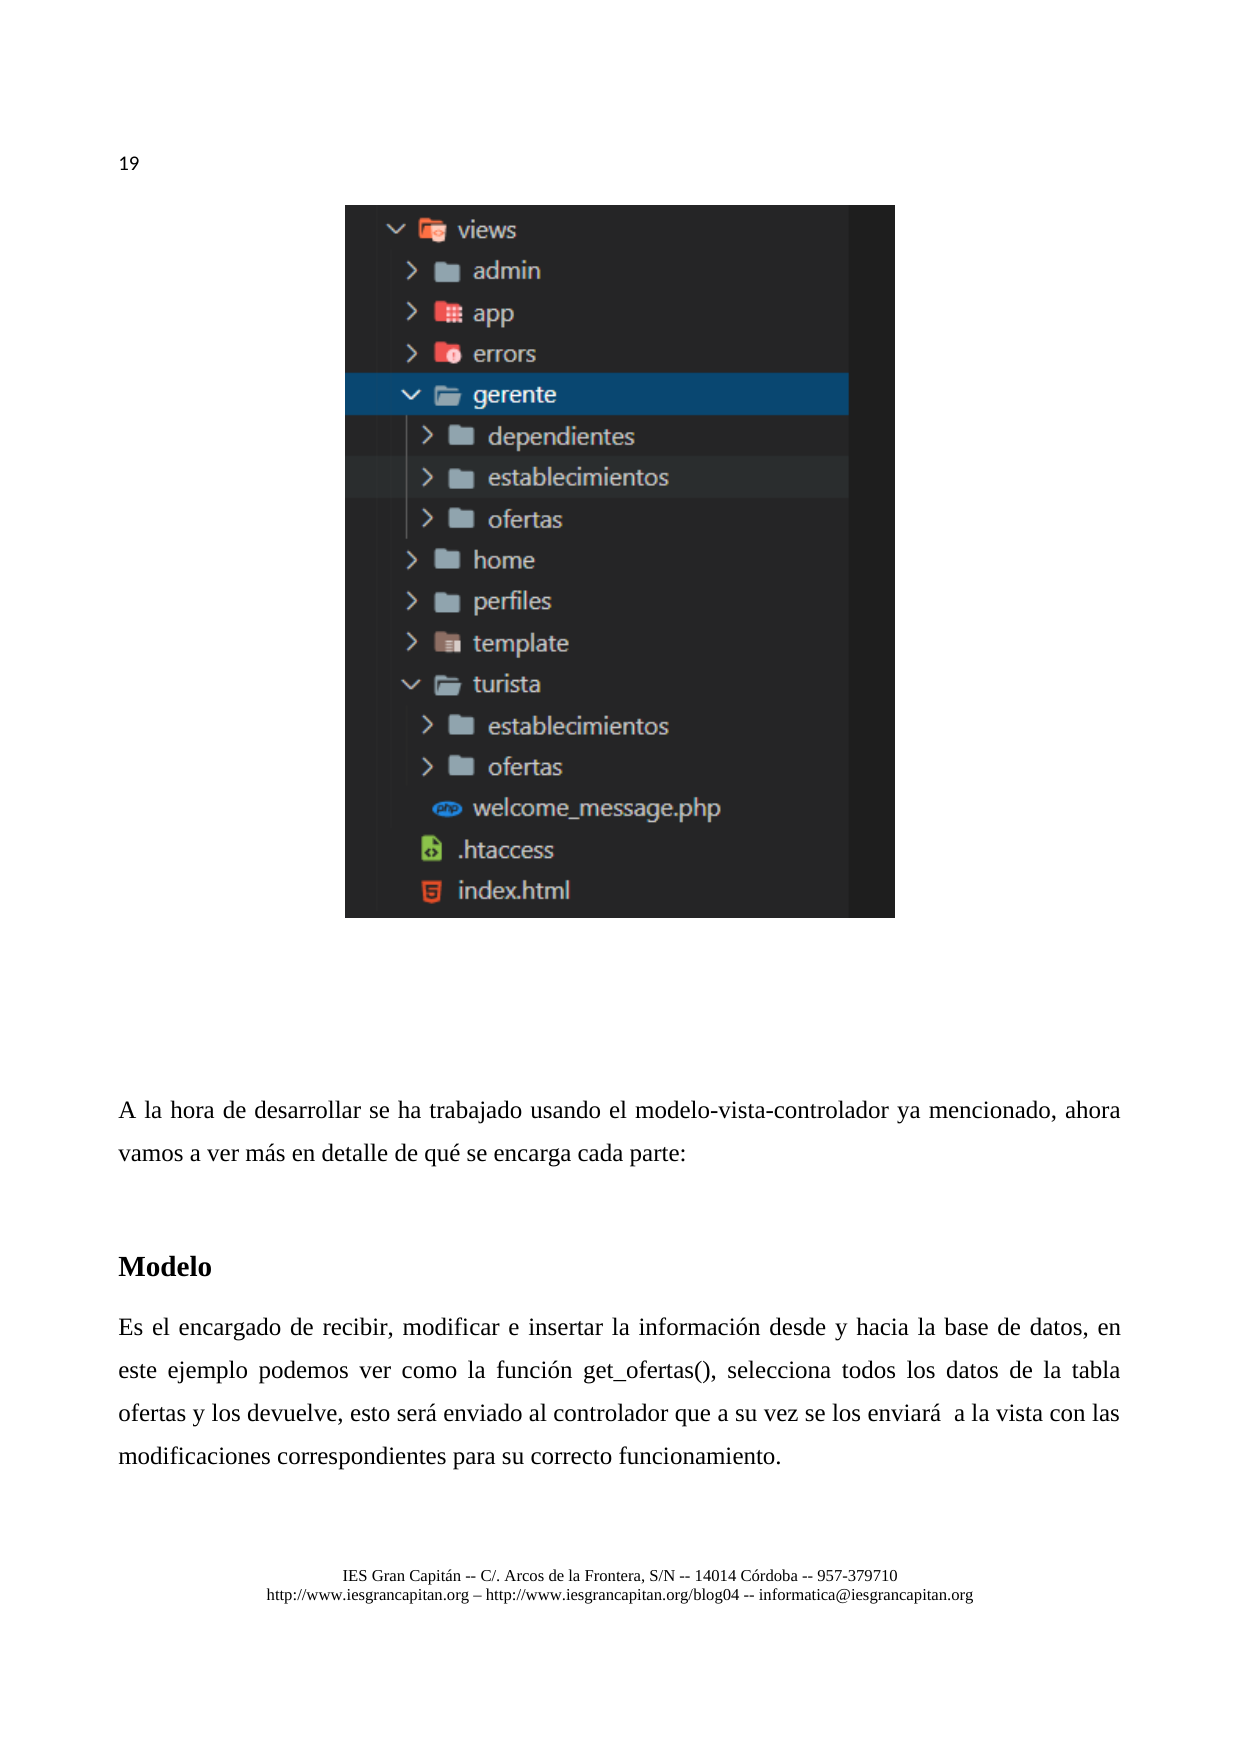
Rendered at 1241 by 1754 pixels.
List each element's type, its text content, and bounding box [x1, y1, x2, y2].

text Es el encargado de recibir, modificar e insertar la información desde y hacia la base de datos, en este ejemplo podemos ver como la función get_ofertas(), selecciona todos los datos de la tabla ofertas y los devuelve, esto será enviado al controlador que a su vez se los enviará a la vista con las modificaciones correspondientes para su correcto funcionamiento. [118, 1312, 1122, 1470]
text A la hora de desarrollar se ha trabajado usando el modelo-vista-controlador ya mencionado, ahora vamos a ver más en detalle de qué se encarga cada parte: [118, 1095, 1122, 1167]
text Modelo [118, 1249, 1122, 1283]
picture [345, 205, 895, 918]
